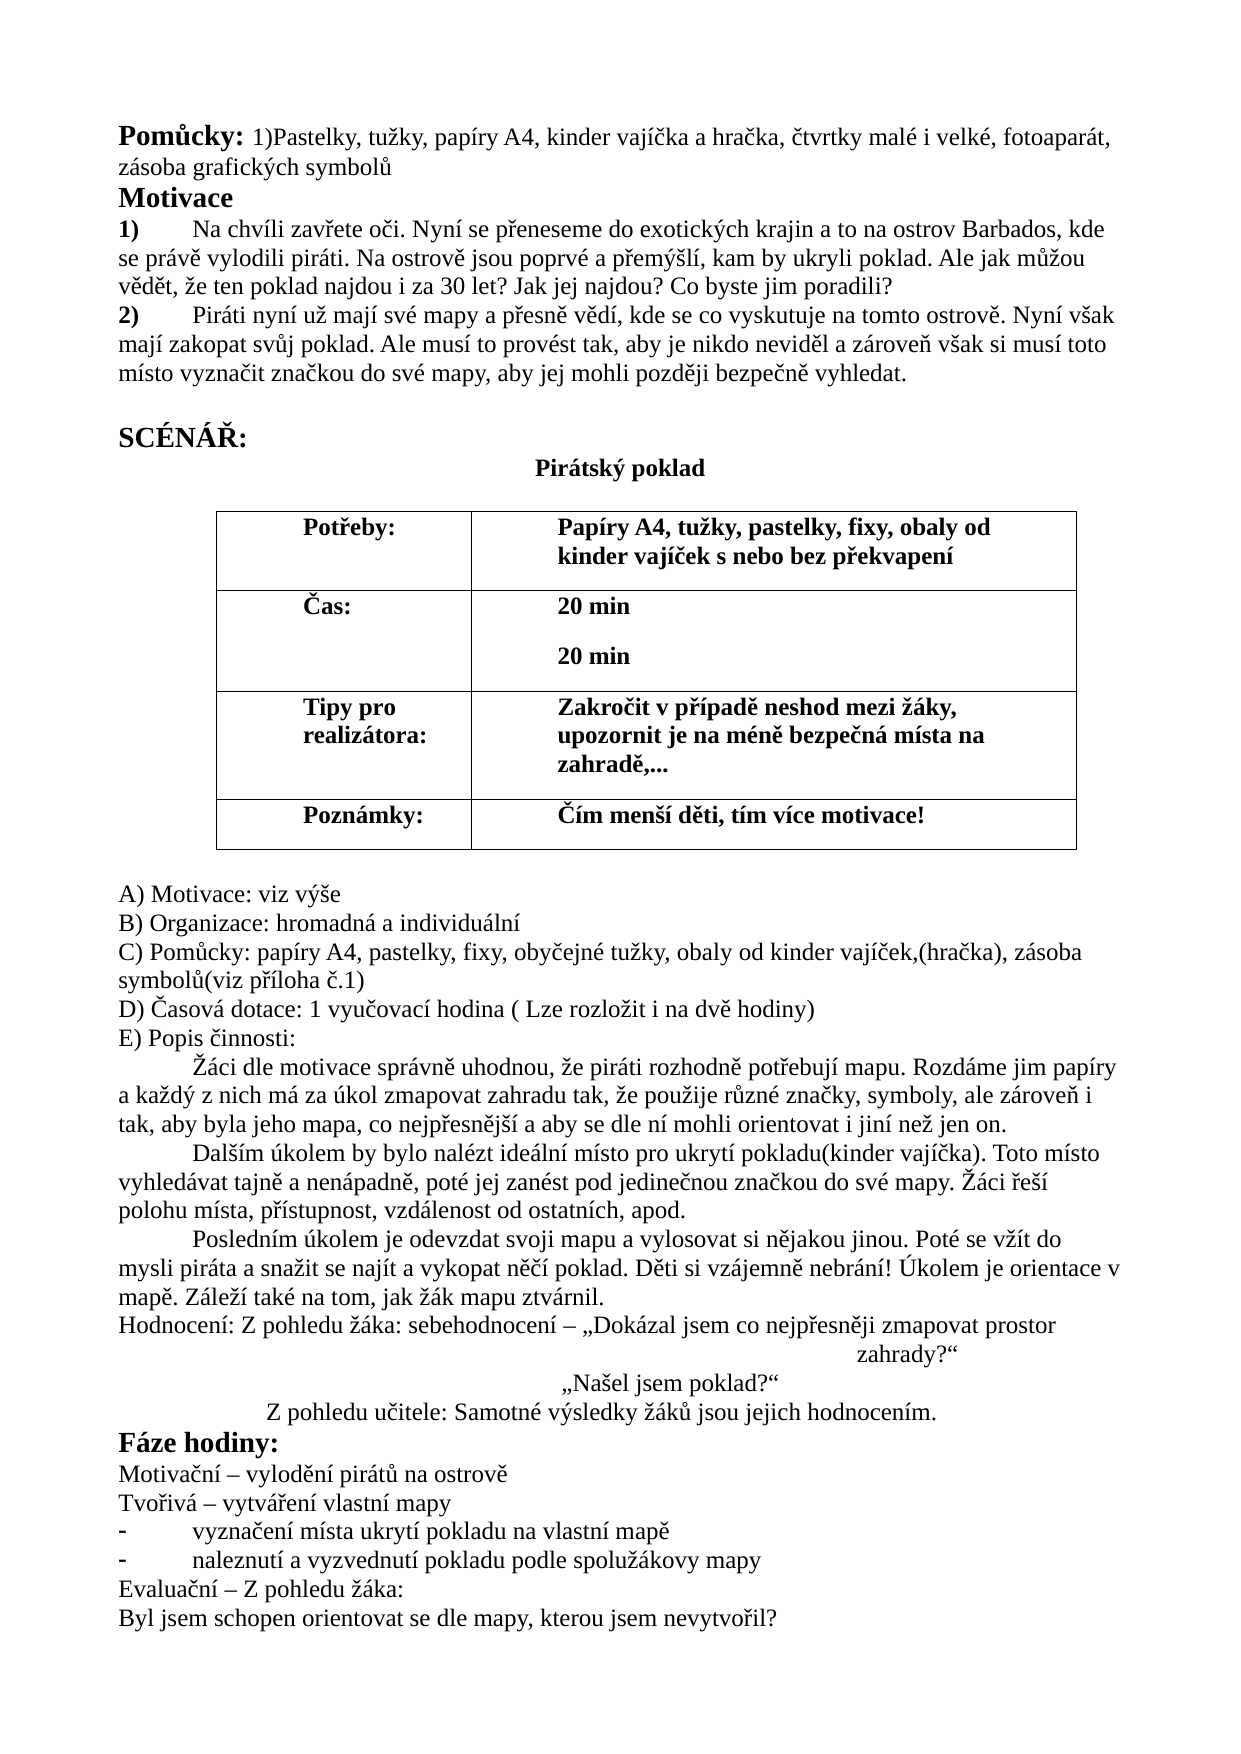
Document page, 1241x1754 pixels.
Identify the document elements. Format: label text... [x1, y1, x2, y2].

text A) Motivace: viz výše [118, 879, 1122, 908]
table_cell Čas: [217, 591, 471, 691]
text „Našel jsem poklad?“ [118, 1368, 1122, 1397]
text Pomůcky: 1)Pastelky, tužky, papíry A4, kinder vajíčka a hračka, čtvrtky malé i velké, fotoaparát, zásoba grafických symbolů [118, 118, 1122, 180]
text Posledním úkolem je odevzdat svoji mapu a vylosovat si nějakou jinou. Poté se vžít do mysli piráta a snažit se najít a vykopat něčí poklad. Děti si vzájemně nebrání! Úkolem je orientace v mapě. Záleží také na tom, jak žák mapu ztvárnil. [118, 1224, 1122, 1310]
list Na chvíli zavřete oči. Nyní se přeneseme do exotických krajin a to na ostrov Barbados, kde se právě vylodili piráti. Na ostrově jsou poprvé a přemýšlí, kam by ukryli poklad. Ale jak můžou vědět, že ten poklad najdou i za 30 let? Jak jej najdou? Co byste jim poradili? [118, 214, 1122, 300]
table_cell Tipy pro realizátora: [217, 692, 471, 799]
text Z pohledu učitele: Samotné výsledky žáků jsou jejich hodnocením. [118, 1397, 1122, 1425]
text Tvořivá – vytváření vlastní mapy [118, 1488, 1122, 1516]
table_cell Čím menší děti, tím více motivace! [472, 800, 1076, 849]
text SCÉNÁŘ: [118, 420, 1122, 453]
list vyznačení místa ukrytí pokladu na vlastní mapě [118, 1516, 1122, 1545]
text Motivace [118, 180, 1122, 214]
text E) Popis činnosti: [118, 1023, 1122, 1052]
table_header Papíry A4, tužky, pastelky, fixy, obaly od kinder vajíček s nebo bez překvapení [472, 512, 1076, 590]
text Evaluační – Z pohledu žáka: [118, 1574, 1122, 1603]
table_cell Zakročit v případě neshod mezi žáky, upozornit je na méně bezpečná místa na zahradě,... [472, 692, 1076, 799]
text Žáci dle motivace správně uhodnou, že piráti rozhodně potřebují mapu. Rozdáme jim papíry a každý z nich má za úkol zmapovat zahradu tak, že použije různé značky, symboly, ale zároveň i tak, aby byla jeho mapa, co nejpřesnější a aby se dle ní mohli orientovat i jiní než jen on. [118, 1052, 1122, 1138]
list Piráti nyní už mají své mapy a přesně vědí, kde se co vyskutuje na tomto ostrově. Nyní však mají zakopat svůj poklad. Ale musí to provést tak, aby je nikdo neviděl a zároveň však si musí toto místo vyznačit značkou do své mapy, aby jej mohli později bezpečně vyhledat. [118, 300, 1122, 386]
table_cell 20 min 20 min [472, 591, 1076, 691]
table_header Potřeby: [217, 512, 471, 590]
table_cell Poznámky: [217, 800, 471, 849]
list naleznutí a vyzvednutí pokladu podle spolužákovy mapy [118, 1545, 1122, 1574]
text Byl jsem schopen orientovat se dle mapy, kterou jsem nevytvořil? [118, 1603, 1122, 1631]
text Pirátský poklad [118, 453, 1122, 482]
text B) Organizace: hromadná a individuální [118, 908, 1122, 937]
text Hodnocení: Z pohledu žáka: sebehodnocení – „Dokázal jsem co nejpřesněji zmapovat prostor zahrady?“ [118, 1310, 1122, 1368]
text Fáze hodiny: [118, 1425, 1122, 1459]
text Dalším úkolem by bylo nalézt ideální místo pro ukrytí pokladu(kinder vajíčka). Toto místo vyhledávat tajně a nenápadně, poté jej zanést pod jedinečnou značkou do své mapy. Žáci řeší polohu místa, přístupnost, vzdálenost od ostatních, apod. [118, 1138, 1122, 1224]
text C) Pomůcky: papíry A4, pastelky, fixy, obyčejné tužky, obaly od kinder vajíček,(hračka), zásoba symbolů(viz příloha č.1) [118, 937, 1122, 994]
text Motivační – vylodění pirátů na ostrově [118, 1459, 1122, 1488]
text D) Časová dotace: 1 vyučovací hodina ( Lze rozložit i na dvě hodiny) [118, 994, 1122, 1023]
